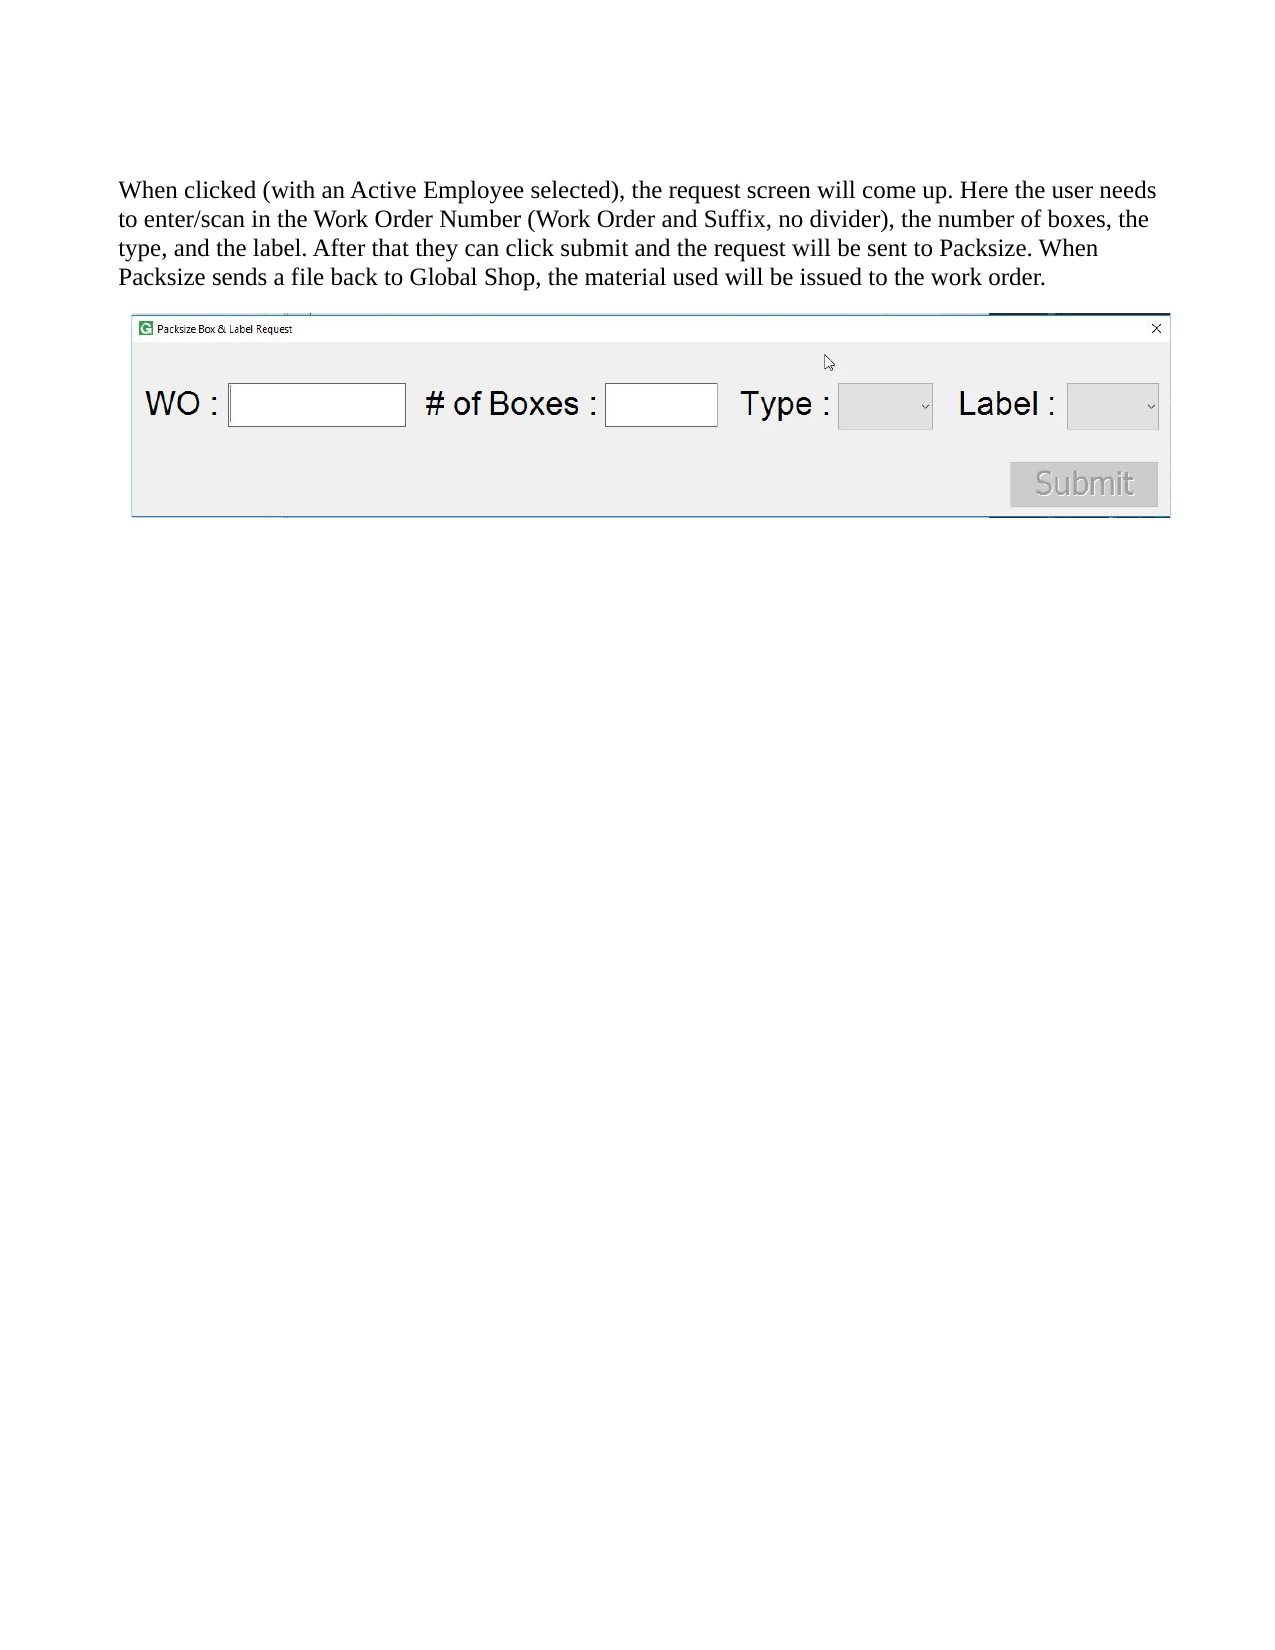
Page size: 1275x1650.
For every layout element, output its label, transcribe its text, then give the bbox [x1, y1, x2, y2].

text When clicked (with an Active Employee selected), the request screen will come up. Here the user needs to enter/scan in the Work Order Number (Work Order and Suffix, no divider), the number of boxes, the type, and the label. After that they can click submit and the request will be sent to Packsize. When Packsize sends a file back to Global Shop, the material used will be issued to the work order. [118, 176, 1157, 291]
picture [131, 313, 1171, 518]
